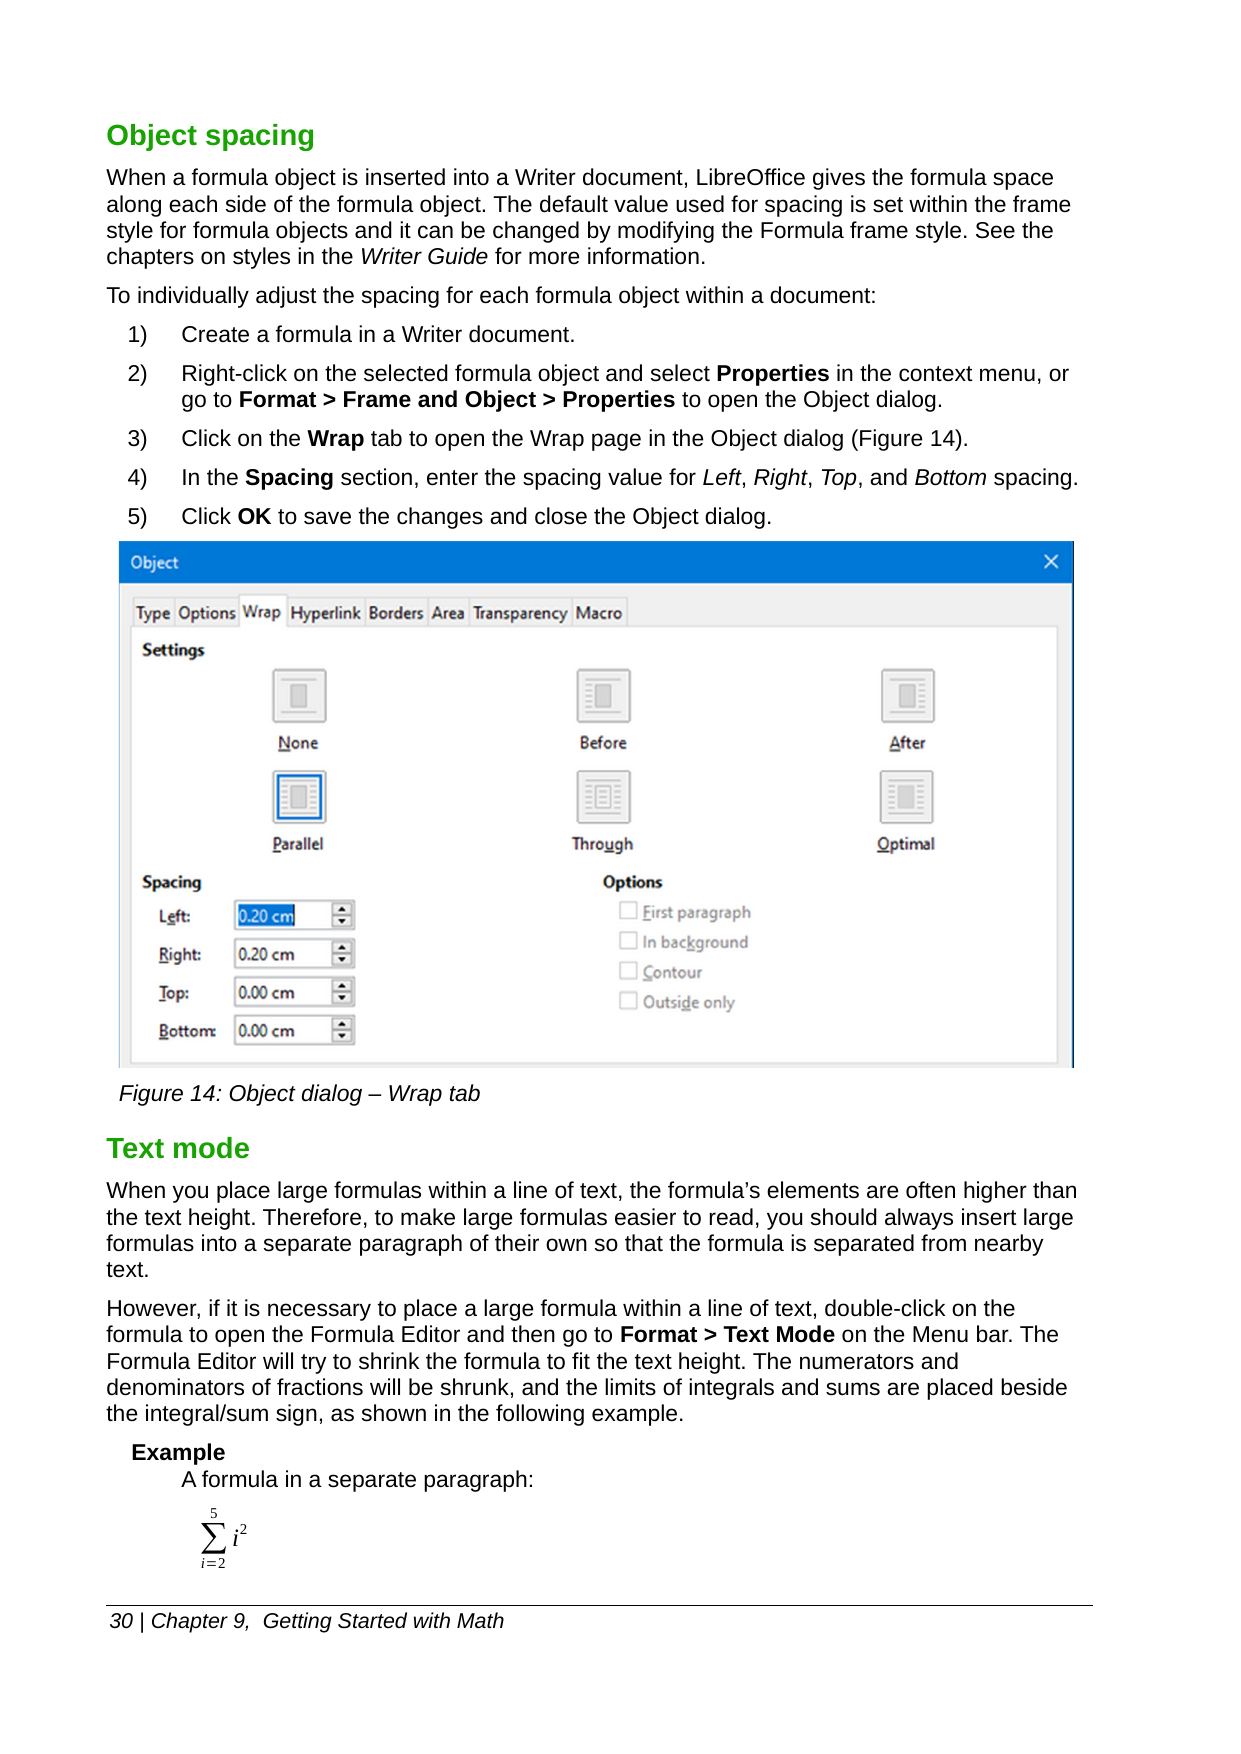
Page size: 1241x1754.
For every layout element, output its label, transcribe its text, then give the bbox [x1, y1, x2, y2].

text However, if it is necessary to place a large formula within a line of text, double-click on the formula to open the Formula Editor and then go to Format > Text Mode on the Menu bar. The Formula Editor will try to shrink the formula to fit the text height. The numerators and denominators of fractions will be shrunk, and the limits of integrals and sums are placed beside the integral/sum sign, as shown in the following example. [106, 1295, 1093, 1427]
list In the Spacing section, enter the spacing value for Left, Right, Top, and Bottom spacing. [148, 464, 1093, 490]
subtitle Text mode [106, 1131, 1093, 1164]
list Click on the Wrap tab to open the Wrap page in the Object dialog (Figure 14). [148, 425, 1093, 451]
list Create a formula in a Writer document. [148, 321, 1093, 347]
text A formula in a separate paragraph: [181, 1466, 1093, 1492]
text When a formula object is inserted into a Writer document, LibreOffice gives the formula space along each side of the formula object. The default value used for spacing is set within the frame style for formula objects and it can be changed by modifying the Formula frame style. See the chapters on styles in the Writer Guide for more information. [106, 164, 1093, 269]
subtitle Object spacing [106, 118, 1093, 152]
list Right-click on the selected formula object and select Properties in the context menu, or go to Format > Frame and Object > Properties to open the Object dialog. [148, 360, 1093, 412]
list Click OK to save the changes and close the Object dialog. [148, 503, 1093, 529]
text Example [131, 1439, 1093, 1466]
text When you place large formulas within a line of text, the formula’s elements are often higher than the text height. Therefore, to make large formulas easier to read, you should always insert large formulas into a separate paragraph of their own so that the formula is separated from nearby text. [106, 1177, 1093, 1282]
text Figure 14: Object dialog – Wrap tab [119, 1080, 1080, 1106]
text To individually adjust the spacing for each formula object within a document: [106, 282, 1093, 308]
picture [118, 541, 1081, 1068]
